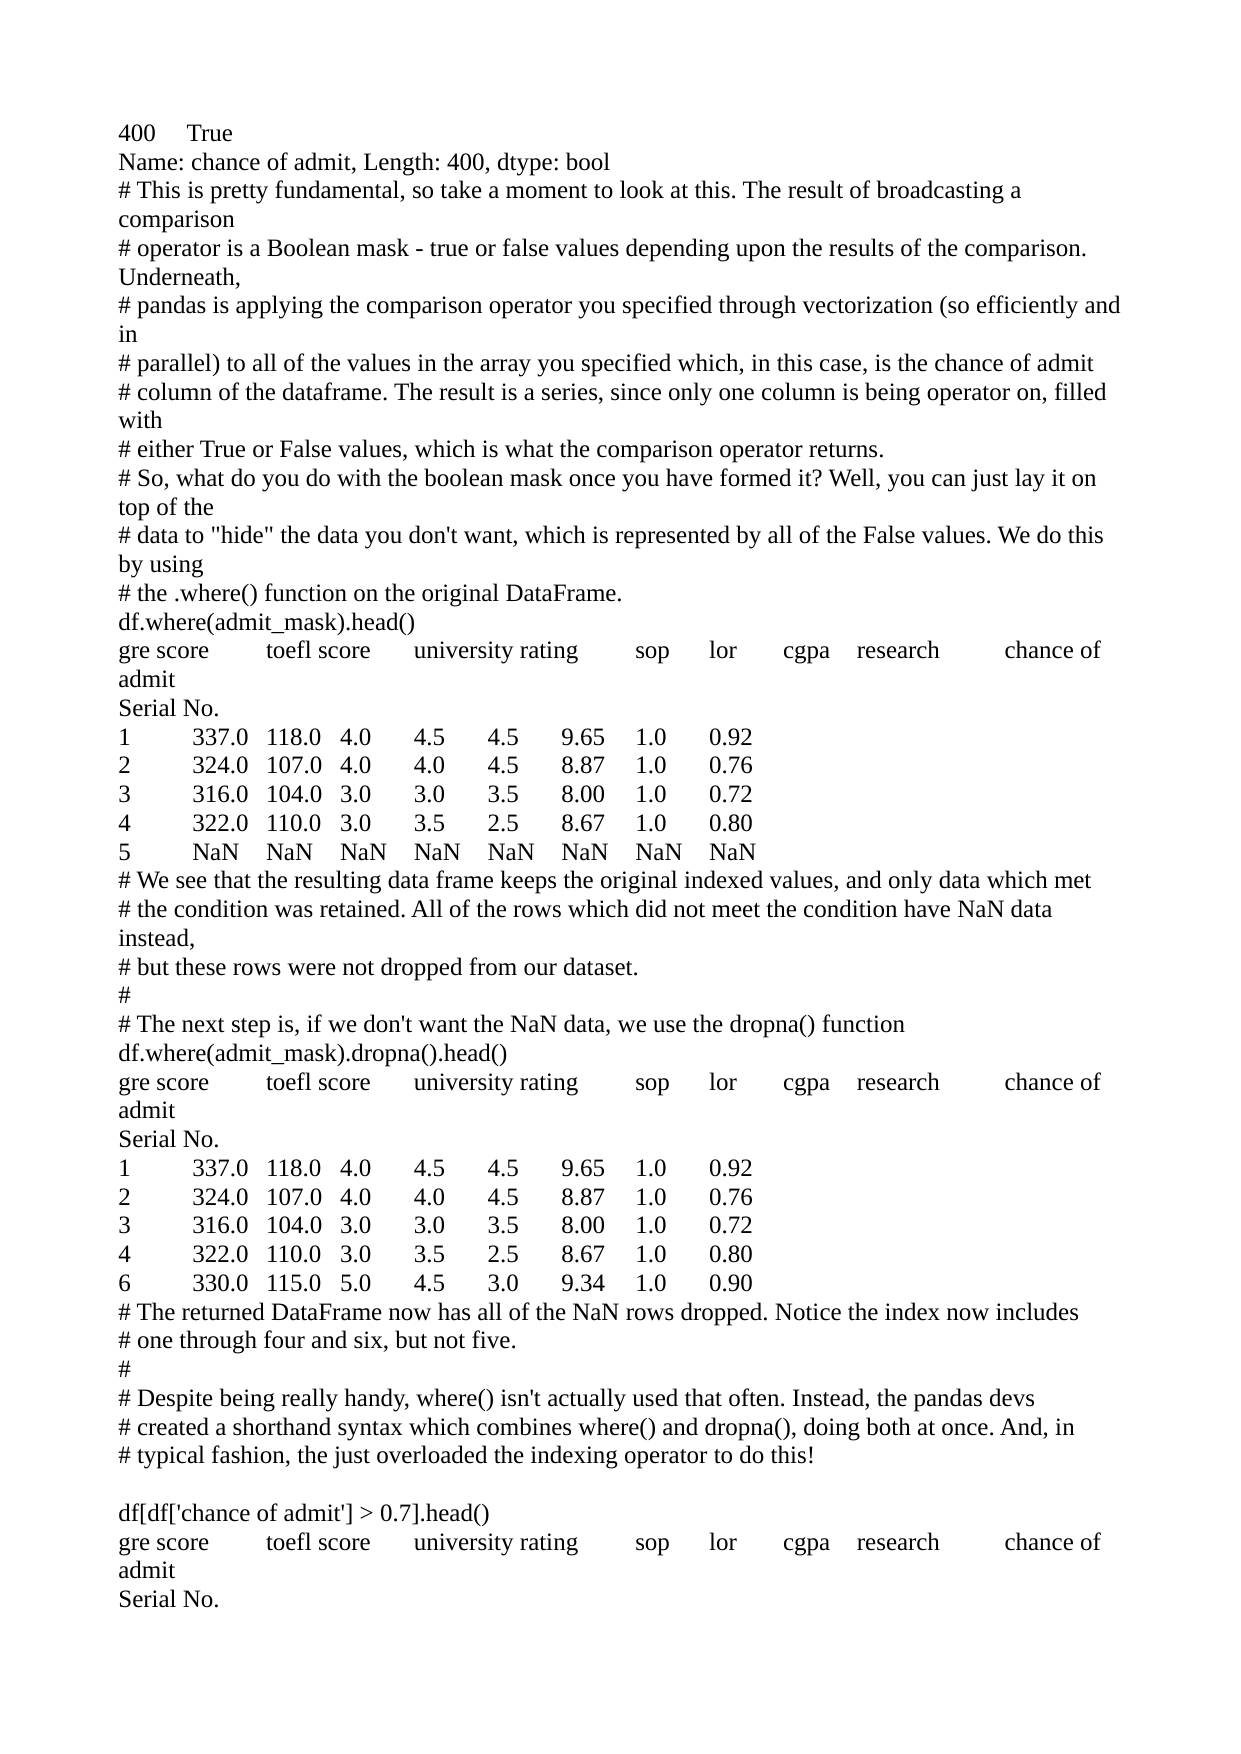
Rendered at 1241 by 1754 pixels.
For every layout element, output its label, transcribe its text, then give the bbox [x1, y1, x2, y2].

text # The next step is, if we don't want the NaN data, we use the dropna() function [118, 1009, 1122, 1038]
text # The returned DataFrame now has all of the NaN rows dropped. Notice the index now includes [118, 1297, 1122, 1326]
text 2 324.0 107.0 4.0 4.0 4.5 8.87 1.0 0.76 [118, 1182, 1122, 1211]
text 3 316.0 104.0 3.0 3.0 3.5 8.00 1.0 0.72 [118, 1211, 1122, 1239]
text Serial No. [118, 693, 1122, 722]
text # typical fashion, the just overloaded the indexing operator to do this! [118, 1441, 1122, 1469]
text # So, what do you do with the boolean mask once you have formed it? Well, you can just lay it on top of the [118, 463, 1122, 521]
text Serial No. [118, 1124, 1122, 1153]
text gre score toefl score university rating sop lor cgpa research chance of admit [118, 1527, 1122, 1584]
text df.where(admit_mask).head() [118, 607, 1122, 636]
text # column of the dataframe. The result is a series, since only one column is being operator on, filled with [118, 377, 1122, 434]
text # We see that the resulting data frame keeps the original indexed values, and only data which met [118, 866, 1122, 894]
text # created a shorthand syntax which combines where() and dropna(), doing both at once. And, in [118, 1412, 1122, 1441]
text df.where(admit_mask).dropna().head() [118, 1038, 1122, 1067]
text df[df['chance of admit'] > 0.7].head() [118, 1498, 1122, 1527]
text # the condition was retained. All of the rows which did not meet the condition have NaN data instead, [118, 894, 1122, 952]
text # [118, 981, 1122, 1009]
text # This is pretty fundamental, so take a moment to look at this. The result of broadcasting a comparison [118, 176, 1122, 233]
text ​ [118, 1469, 1122, 1498]
text gre score toefl score university rating sop lor cgpa research chance of admit [118, 1067, 1122, 1124]
text 400 True [118, 118, 1122, 147]
text 4 322.0 110.0 3.0 3.5 2.5 8.67 1.0 0.80 [118, 808, 1122, 837]
text # operator is a Boolean mask - true or false values depending upon the results of the comparison. Underneath, [118, 233, 1122, 291]
text # one through four and six, but not five. [118, 1326, 1122, 1354]
text # Despite being really handy, where() isn't actually used that often. Instead, the pandas devs [118, 1383, 1122, 1412]
text gre score toefl score university rating sop lor cgpa research chance of admit [118, 636, 1122, 693]
text 6 330.0 115.0 5.0 4.5 3.0 9.34 1.0 0.90 [118, 1268, 1122, 1297]
text 5 NaN NaN NaN NaN NaN NaN NaN NaN [118, 837, 1122, 866]
text # data to "hide" the data you don't want, which is represented by all of the False values. We do this by using [118, 521, 1122, 578]
text 4 322.0 110.0 3.0 3.5 2.5 8.67 1.0 0.80 [118, 1239, 1122, 1268]
text 3 316.0 104.0 3.0 3.0 3.5 8.00 1.0 0.72 [118, 779, 1122, 808]
text # pandas is applying the comparison operator you specified through vectorization (so efficiently and in [118, 291, 1122, 348]
text Serial No. [118, 1584, 1122, 1613]
text 1 337.0 118.0 4.0 4.5 4.5 9.65 1.0 0.92 [118, 1153, 1122, 1182]
text Name: chance of admit, Length: 400, dtype: bool [118, 147, 1122, 176]
text 2 324.0 107.0 4.0 4.0 4.5 8.87 1.0 0.76 [118, 751, 1122, 779]
text # parallel) to all of the values in the array you specified which, in this case, is the chance of admit [118, 348, 1122, 377]
text # [118, 1354, 1122, 1383]
text # the .where() function on the original DataFrame. [118, 578, 1122, 607]
text 1 337.0 118.0 4.0 4.5 4.5 9.65 1.0 0.92 [118, 722, 1122, 751]
text # but these rows were not dropped from our dataset. [118, 952, 1122, 981]
text # either True or False values, which is what the comparison operator returns. [118, 434, 1122, 463]
